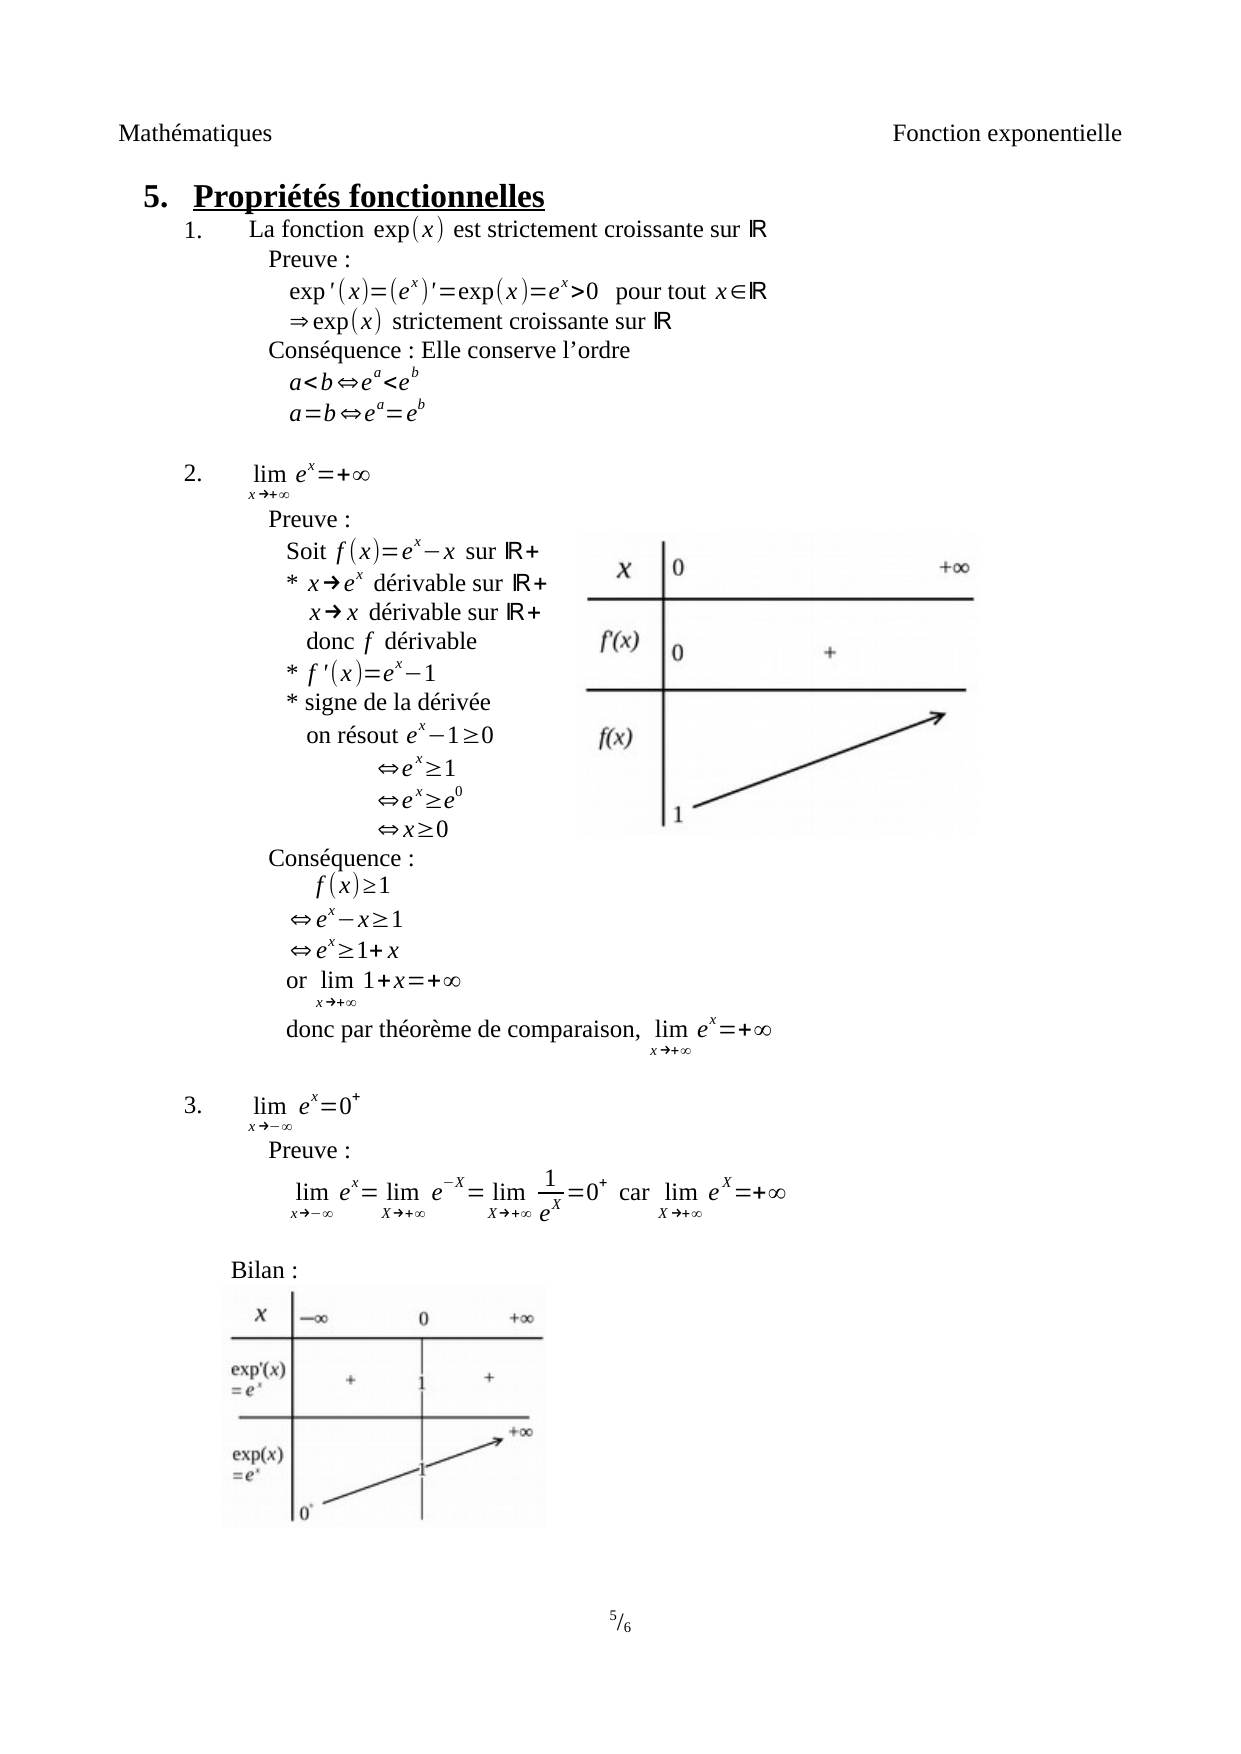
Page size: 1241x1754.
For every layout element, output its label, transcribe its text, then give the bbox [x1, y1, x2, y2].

picture [575, 532, 979, 835]
list Bilan : [193, 1255, 1122, 1284]
list Preuve : [231, 244, 1122, 273]
list Propriétés fonctionnelles [156, 176, 1122, 215]
list Conséquence : [231, 843, 1122, 871]
picture [221, 1284, 547, 1528]
list Preuve : [231, 1135, 1122, 1164]
list Preuve : [231, 504, 1122, 532]
list Conséquence : Elle conserve l’ordre [231, 335, 1122, 364]
